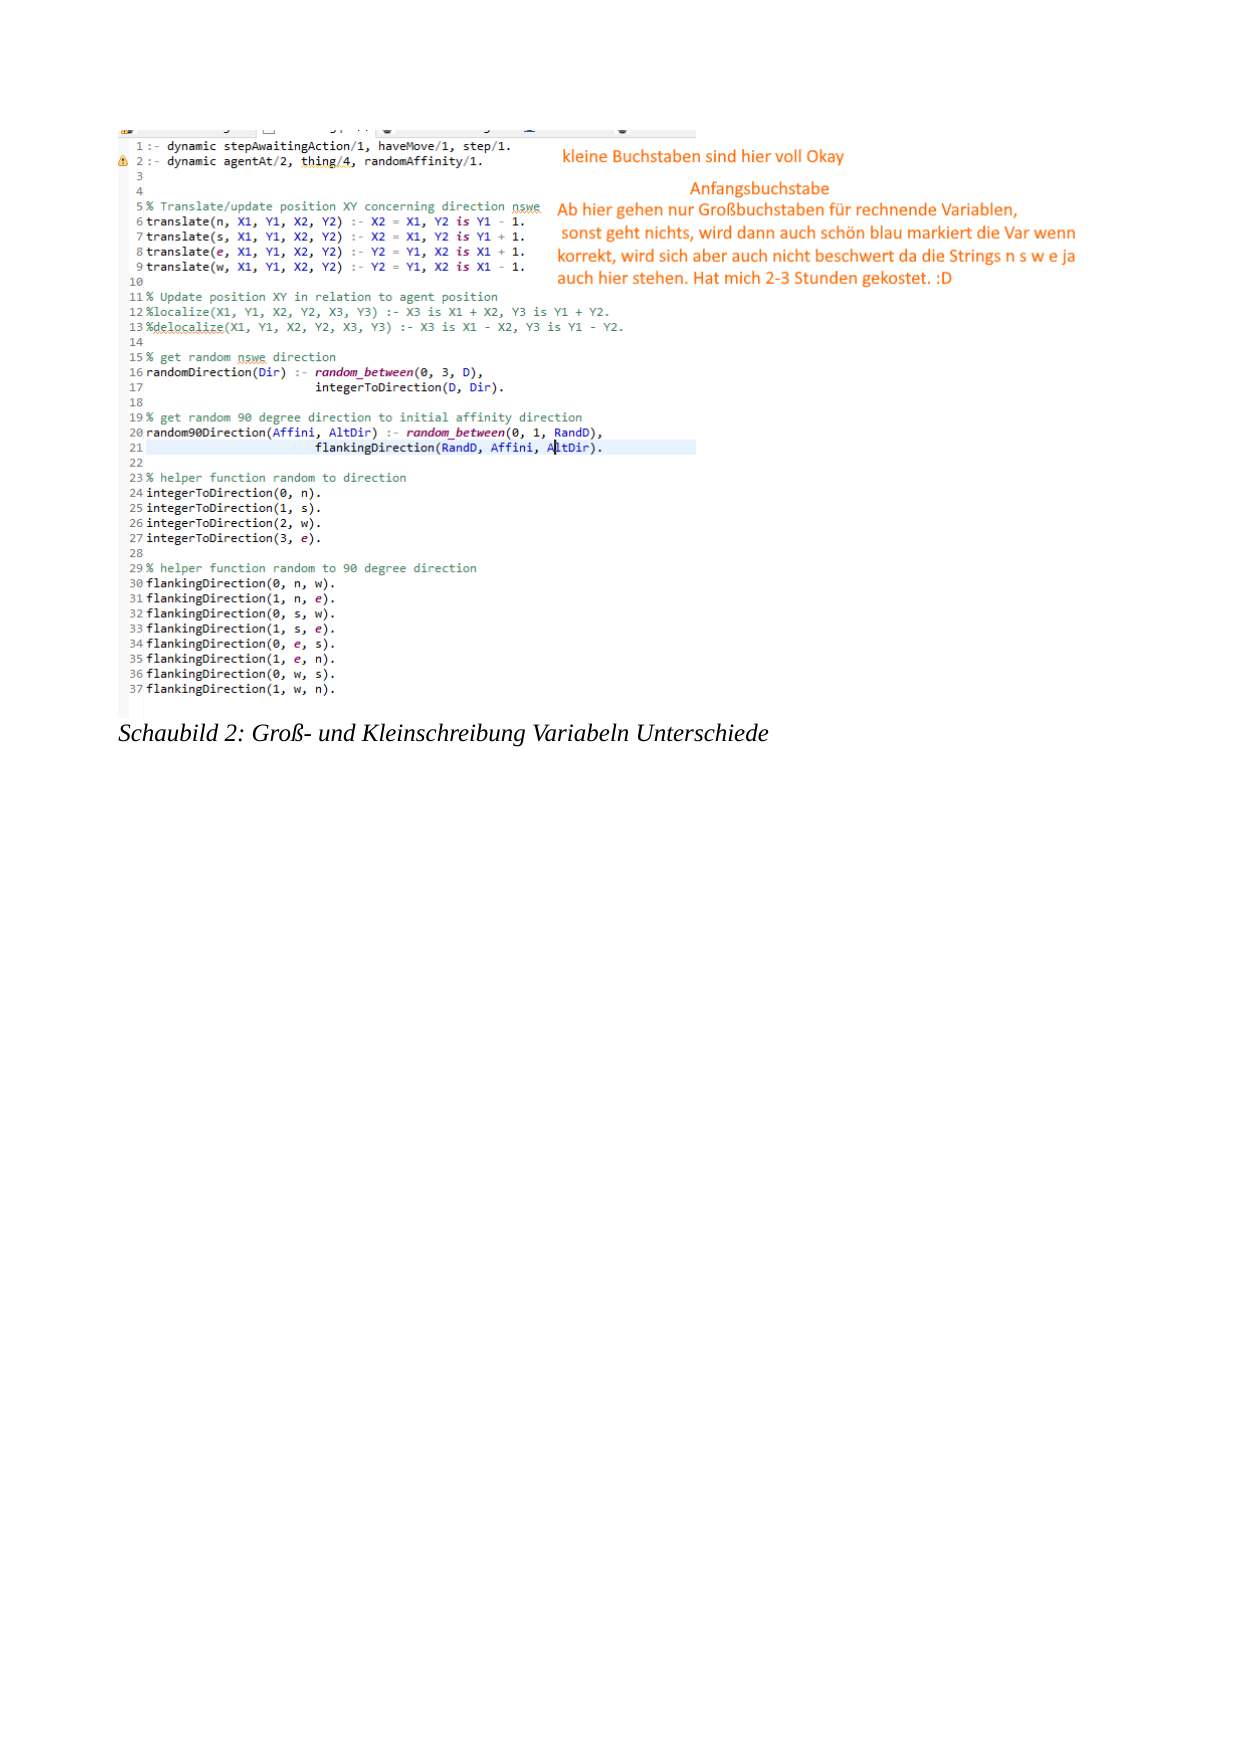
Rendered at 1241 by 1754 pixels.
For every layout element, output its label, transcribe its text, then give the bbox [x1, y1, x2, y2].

picture [118, 130, 1123, 718]
text Schaubild 2: Groß- und Kleinschreibung Variabeln Unterschiede [118, 718, 1122, 747]
